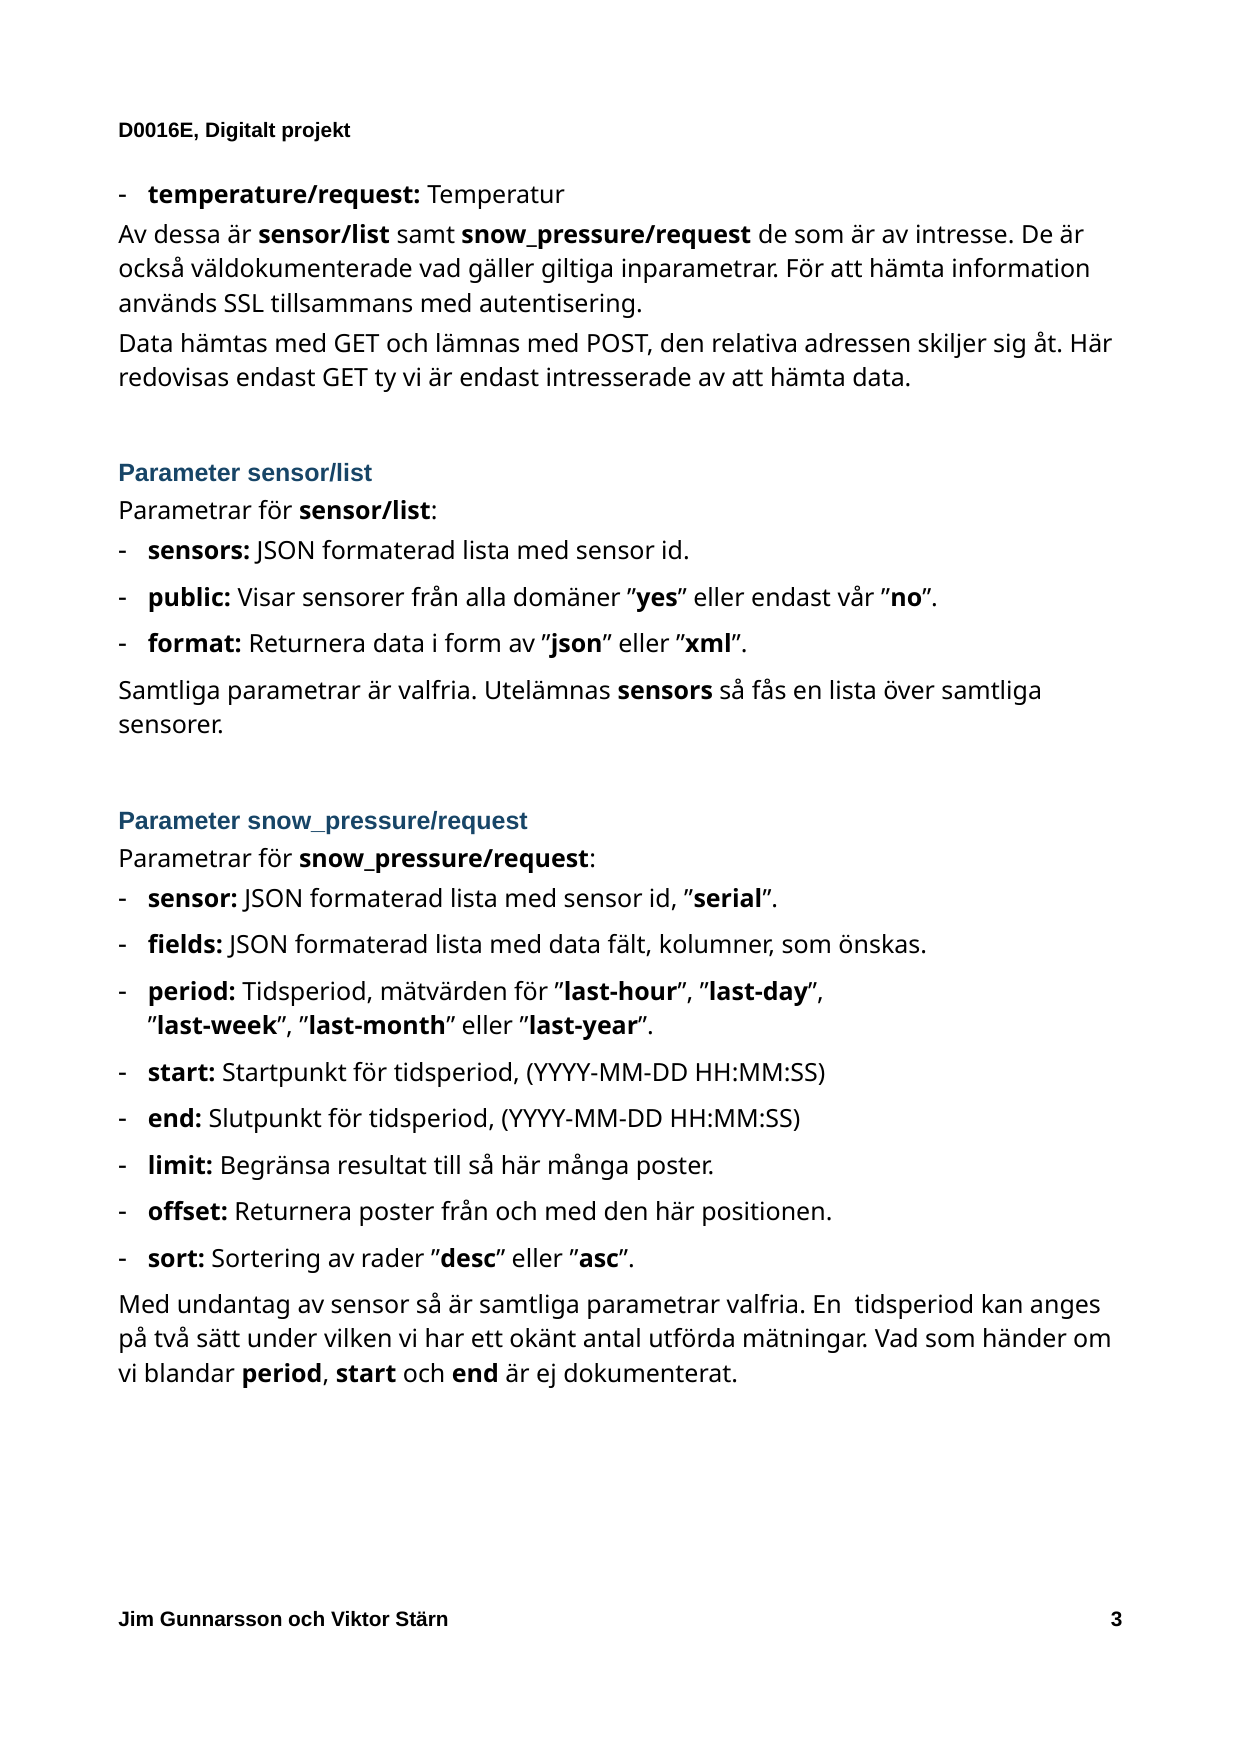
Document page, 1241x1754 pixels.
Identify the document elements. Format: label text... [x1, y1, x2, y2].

text Parametrar för sensor/list: [118, 493, 1122, 527]
list sensors: JSON formaterad lista med sensor id. [118, 533, 1122, 567]
list sensor: JSON formaterad lista med sensor id, ”serial”. [118, 881, 1122, 914]
list end: Slutpunkt för tidsperiod, (YYYY-MM-DD HH:MM:SS) [118, 1101, 1122, 1135]
text Samtliga parametrar är valfria. Utelämnas sensors så fås en lista över samtliga sensorer. [118, 673, 1122, 741]
text Parametrar för snow_pressure/request: [118, 841, 1122, 874]
list start: Startpunkt för tidsperiod, (YYYY-MM-DD HH:MM:SS) [118, 1054, 1122, 1088]
list format: Returnera data i form av ”json” eller ”xml”. [118, 626, 1122, 660]
text Av dessa är sensor/list samt snow_pressure/request de som är av intresse. De är också väldokumenterade vad gäller giltiga inparametrar. För att hämta information används SSL tillsammans med autentisering. [118, 217, 1122, 319]
list period: Tidsperiod, mätvärden för ”last-hour”, ”last-day”, ”last-week”, ”last-month” eller ”last-year”. [118, 974, 1122, 1042]
list sort: Sortering av rader ”desc” eller ”asc”. [118, 1241, 1122, 1274]
list fields: JSON formaterad lista med data fält, kolumner, som önskas. [118, 927, 1122, 961]
subtitle Parameter snow_pressure/request [118, 806, 1122, 834]
list public: Visar sensorer från alla domäner ”yes” eller endast vår ”no”. [118, 579, 1122, 614]
subtitle Parameter sensor/list [118, 458, 1122, 487]
list offset: Returnera poster från och med den här positionen. [118, 1194, 1122, 1228]
text Med undantag av sensor så är samtliga parametrar valfria. En tidsperiod kan anges på två sätt under vilken vi har ett okänt antal utförda mätningar. Vad som händer om vi blandar period, start och end är ej dokumenterat. [118, 1287, 1122, 1389]
text Data hämtas med GET och lämnas med POST, den relativa adressen skiljer sig åt. Här redovisas endast GET ty vi är endast intresserade av att hämta data. [118, 325, 1122, 393]
list limit: Begränsa resultat till så här många poster. [118, 1147, 1122, 1181]
list temperature/request: Temperatur [118, 177, 1122, 211]
